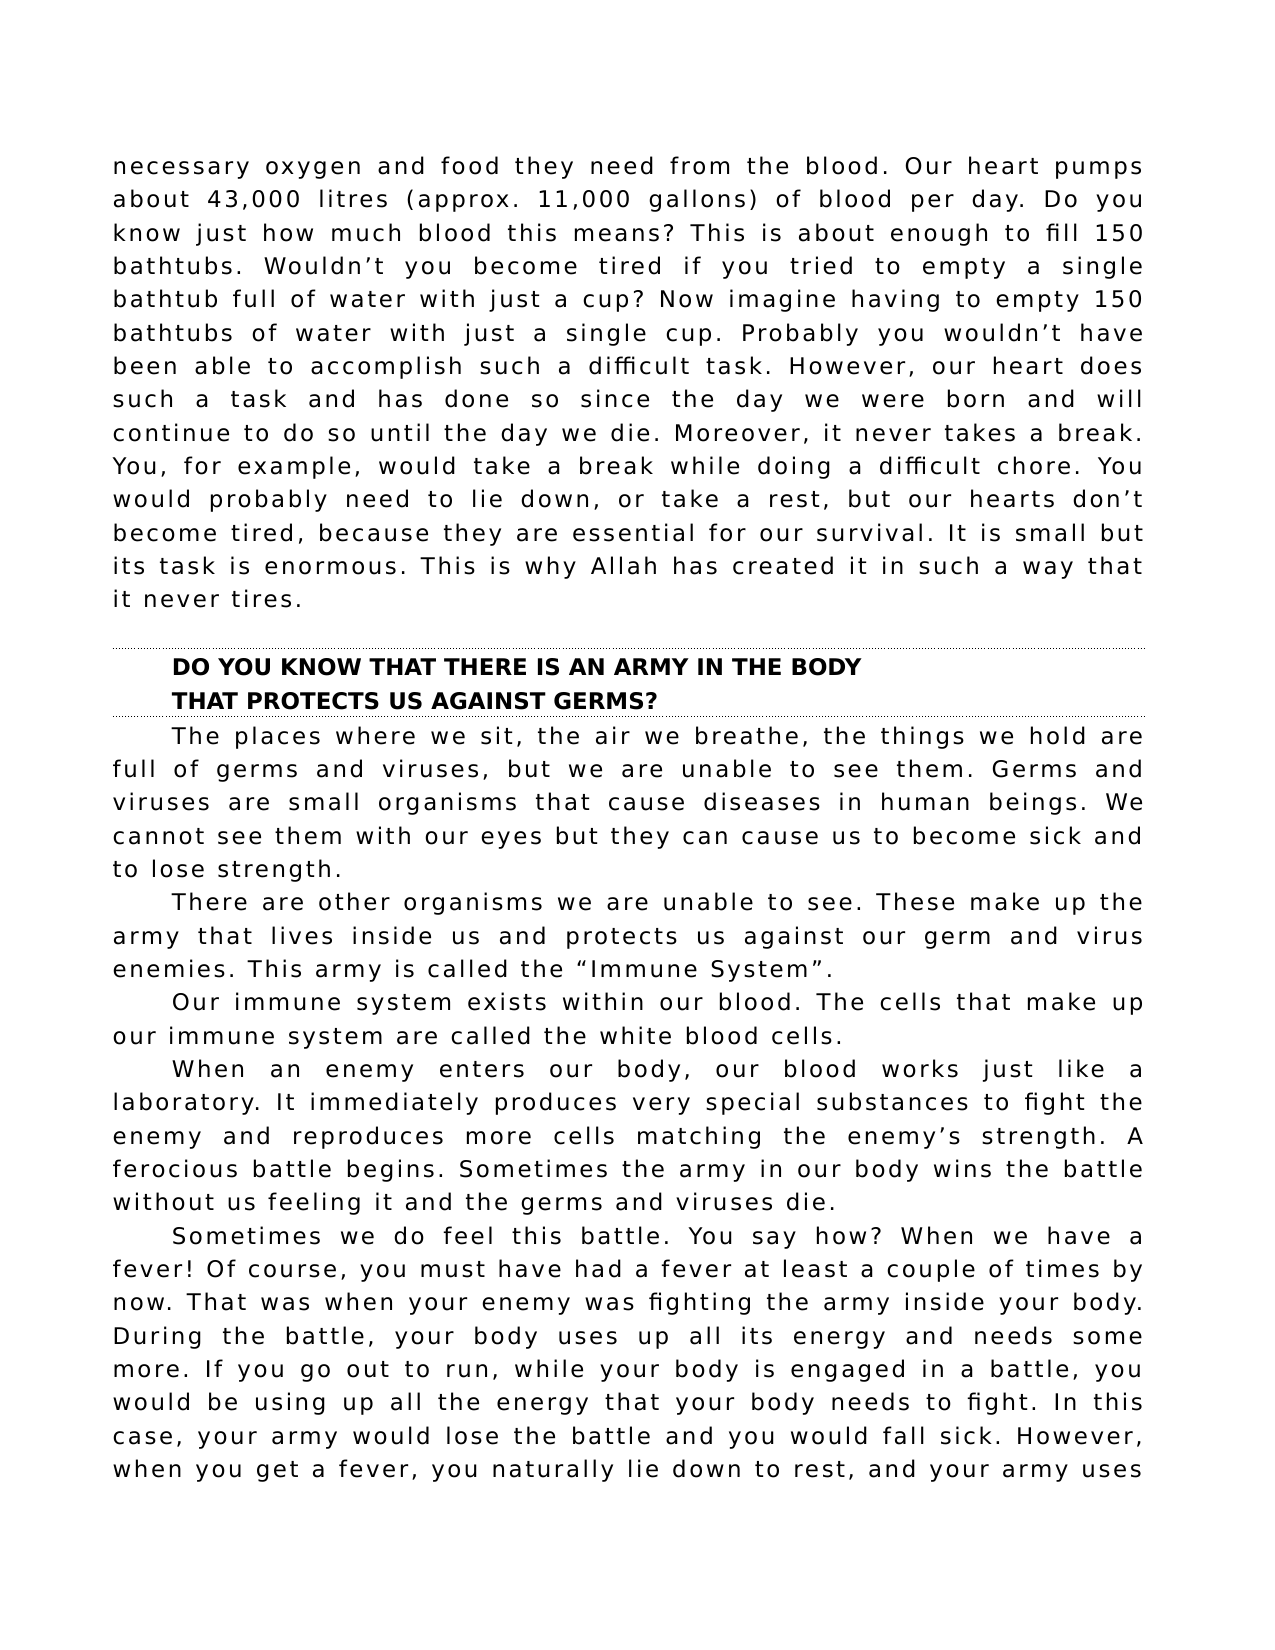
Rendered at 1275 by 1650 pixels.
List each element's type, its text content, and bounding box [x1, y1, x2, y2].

text necessary oxygen and food they need from the blood. Our heart pumps about 43,000 litres (approx. 11,000 gallons) of blood per day. Do you know just how much blood this means? This is about enough to fill 150 bathtubs. Wouldn’t you become tired if you tried to empty a single bathtub full of water with just a cup? Now imagine having to empty 150 bathtubs of water with just a single cup. Probably you wouldn’t have been able to accomplish such a difficult task. However, our heart does such a task and has done so since the day we were born and will continue to do so until the day we die. Moreover, it never takes a break. You, for example, would take a break while doing a difficult chore. You would probably need to lie down, or take a rest, but our hearts don’t become tired, because they are essential for our survival. It is small but its task is enormous. This is why Allah has created it in such a way that it never tires. [112, 148, 1145, 614]
text There are other organisms we are unable to see. These make up the army that lives inside us and protects us against our germ and virus enemies. This army is called the “Immune System”. [112, 884, 1145, 984]
text Sometimes we do feel this battle. You say how? When we have a fever! Of course, you must have had a fever at least a couple of times by now. That was when your enemy was fighting the army inside your body. During the battle, your body uses up all its energy and needs some more. If you go out to run, while your body is engaged in a battle, you would be using up all the energy that your body needs to fight. In this case, your army would lose the battle and you would fall sick. However, when you get a fever, you naturally lie down to rest, and your army uses [112, 1217, 1145, 1484]
text Our immune system exists within our blood. The cells that make up our immune system are called the white blood cells. [112, 984, 1145, 1051]
text When an enemy enters our body, our blood works just like a laboratory. It immediately produces very special substances to fight the enemy and reproduces more cells matching the enemy’s strength. A ferocious battle begins. Sometimes the army in our body wins the battle without us feeling it and the germs and viruses die. [112, 1051, 1145, 1217]
text THAT PROTECTS US AGAINST GERMS? [112, 681, 1145, 717]
text DO YOU KNOW THAT THERE IS AN ARMY IN THE BODY [112, 648, 1145, 681]
text The places where we sit, the air we breathe, the things we hold are full of germs and viruses, but we are unable to see them. Germs and viruses are small organisms that cause diseases in human beings. We cannot see them with our eyes but they can cause us to become sick and to lose strength. [112, 717, 1145, 884]
